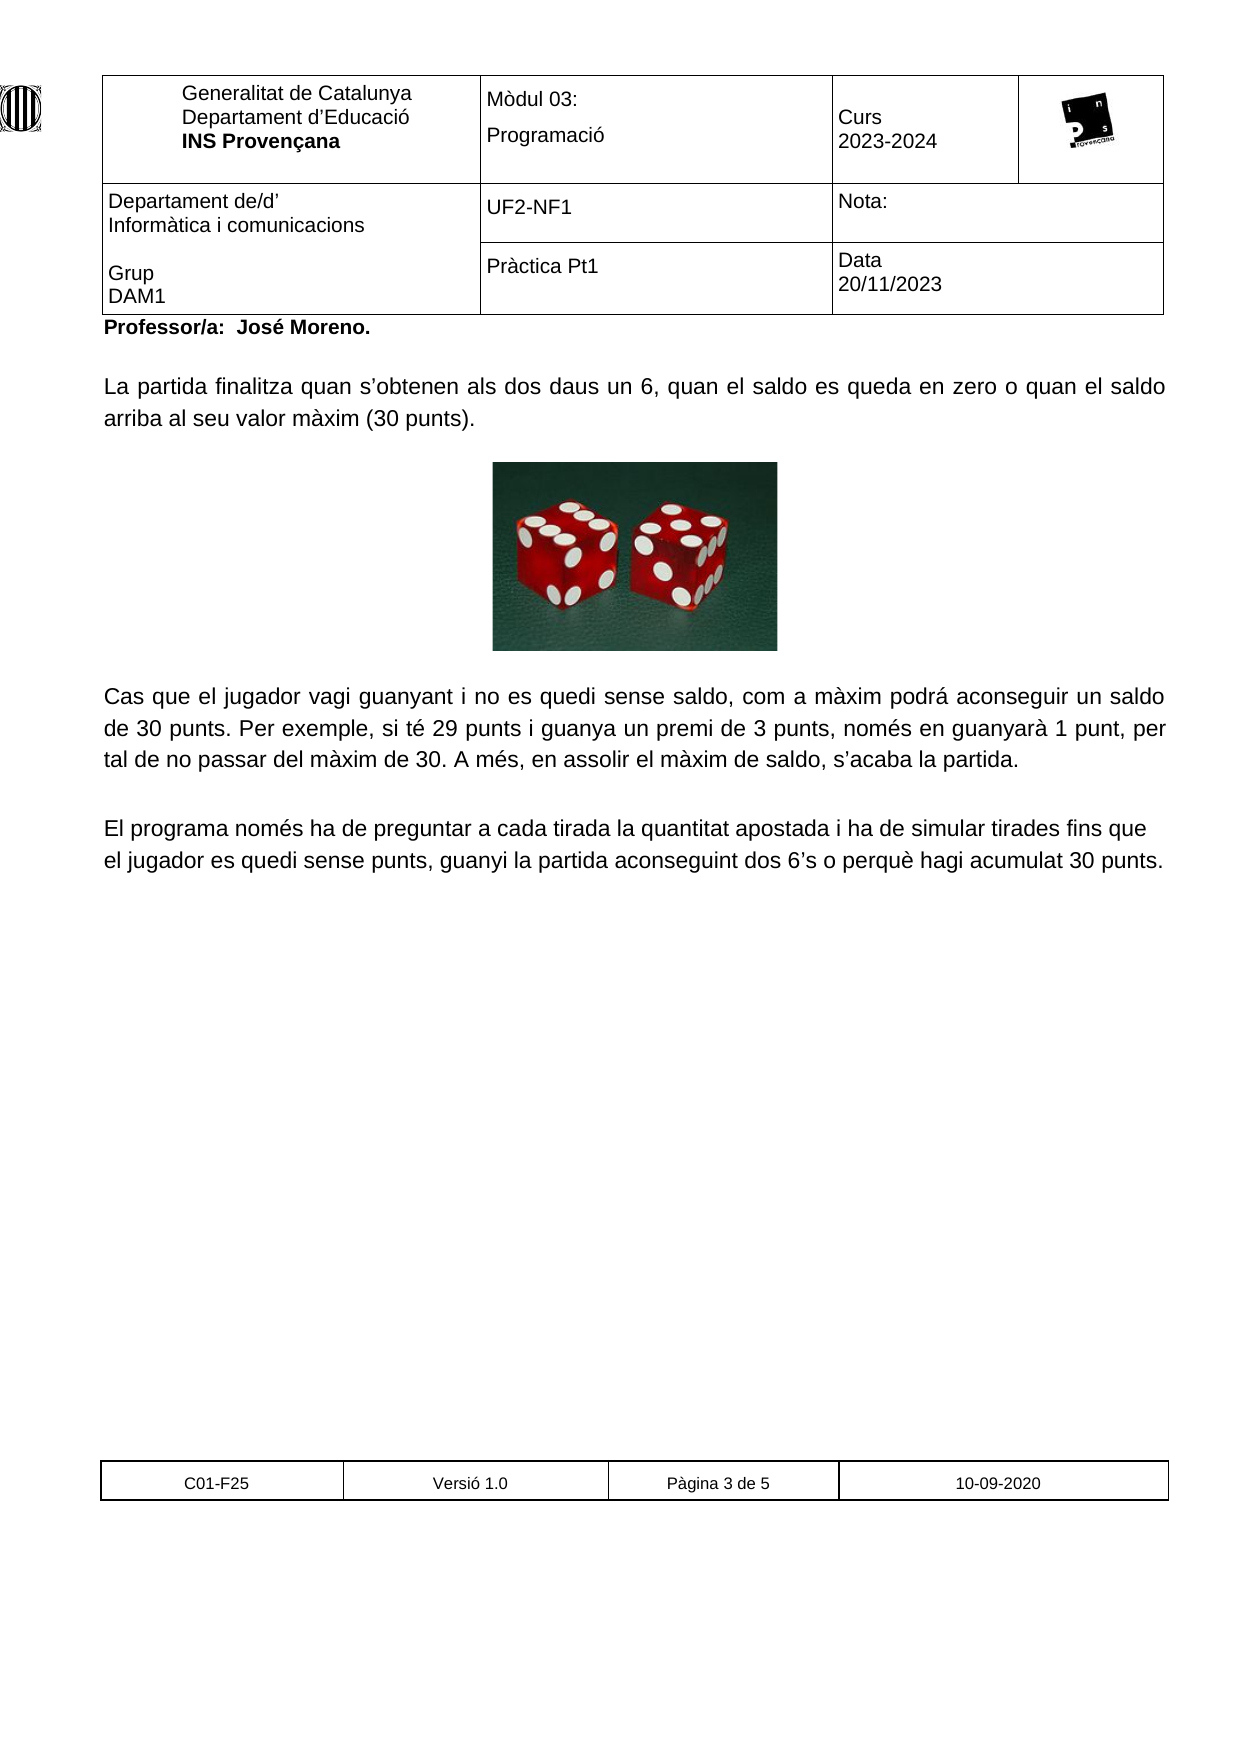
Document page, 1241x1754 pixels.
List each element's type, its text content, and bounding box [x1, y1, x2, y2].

picture [1045, 92, 1130, 148]
text El programa només ha de preguntar a cada tirada la quantitat apostada i ha de simular tirades fins que el jugador es quedi sense punts, guanyi la partida aconseguint dos 6’s o perquè hagi acumulat 30 punts. [103, 815, 1167, 873]
picture [492, 462, 778, 651]
text La partida finalitza quan s’obtenen als dos daus un 6, quan el saldo es queda en zero o quan el saldo arriba al seu valor màxim (30 punts). [103, 373, 1167, 431]
picture [0, 85, 42, 132]
text Cas que el jugador vagi guanyant i no es quedi sense saldo, com a màxim podrá aconseguir un saldo de 30 punts. Per exemple, si té 29 punts i guanya un premi de 3 punts, només en guanyarà 1 punt, per tal de no passar del màxim de 30. A més, en assolir el màxim de saldo, s’acaba la partida. [103, 683, 1167, 772]
